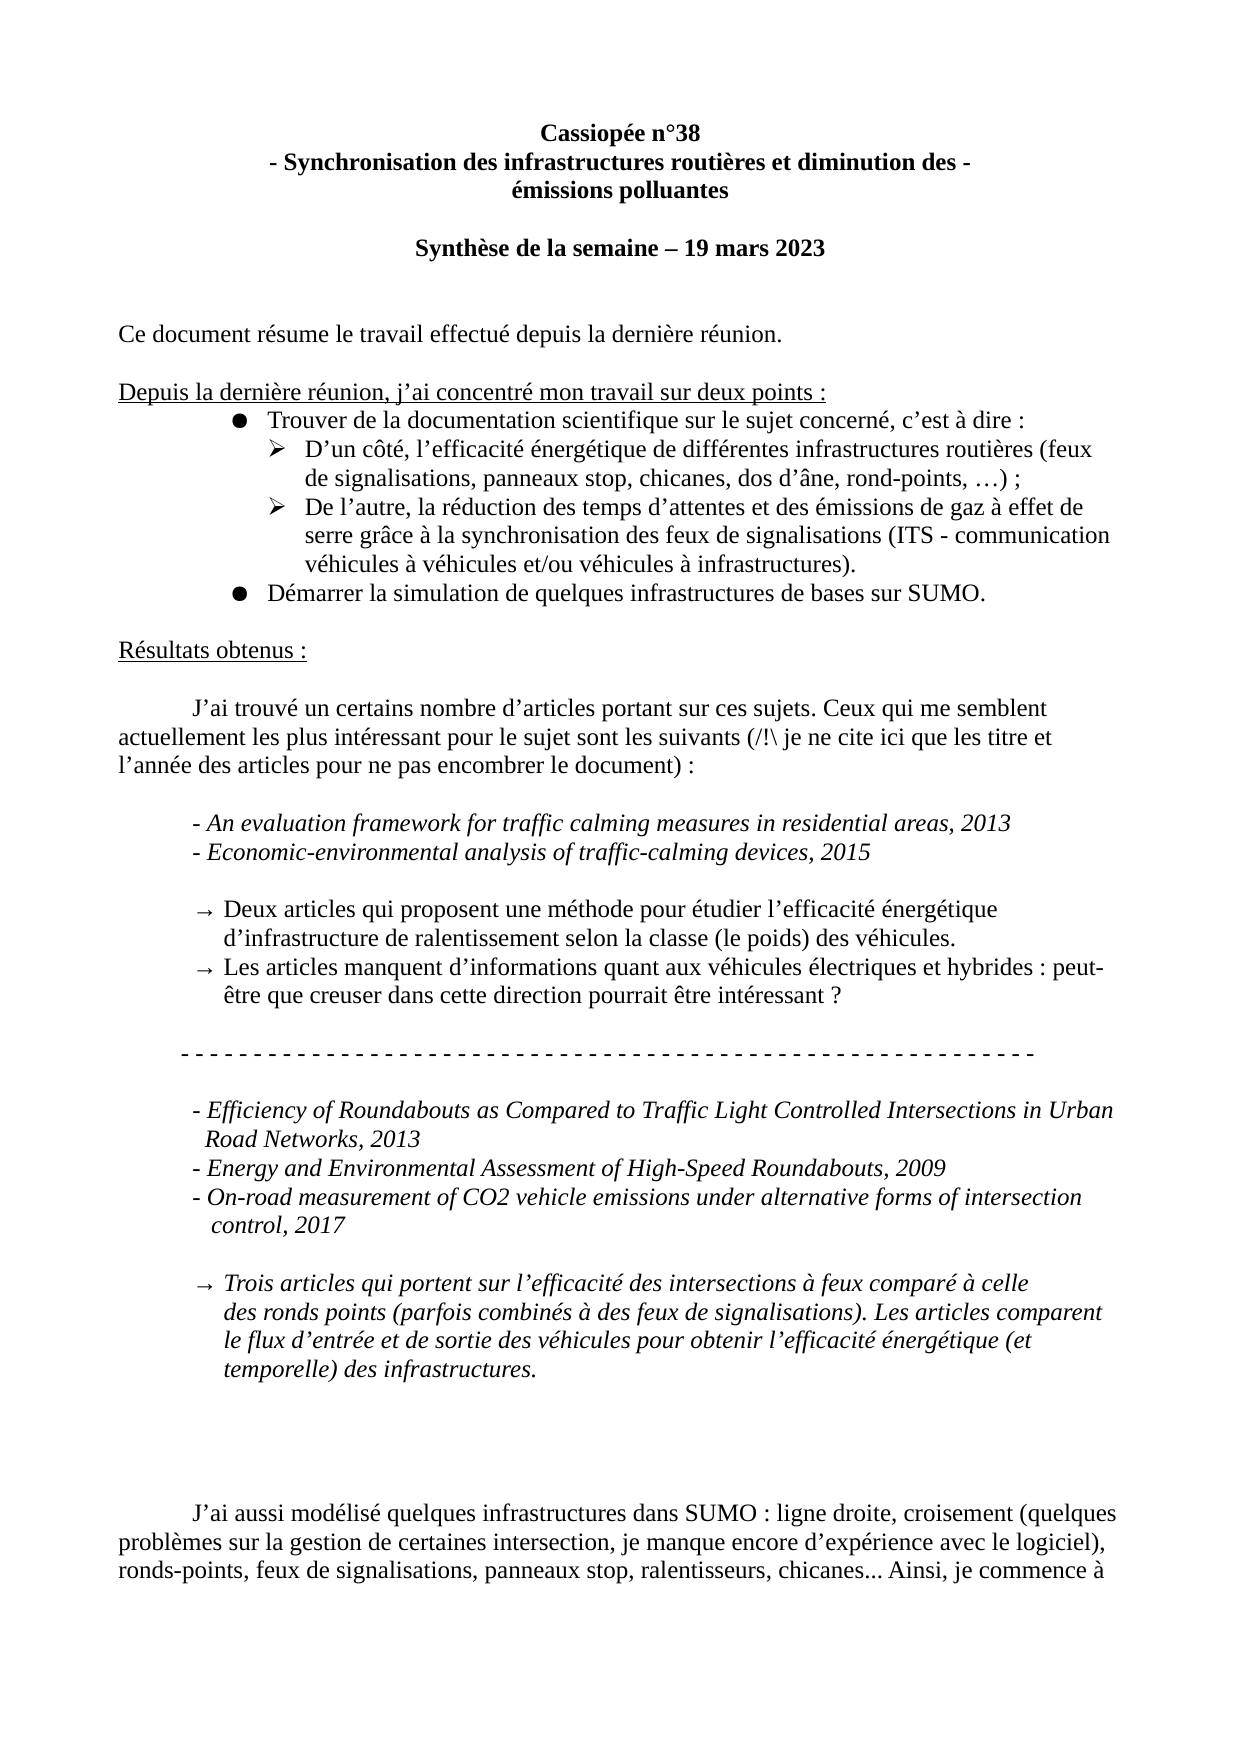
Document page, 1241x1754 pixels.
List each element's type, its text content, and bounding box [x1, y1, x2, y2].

text Cassiopée n°38 [118, 118, 1122, 147]
text Ce document résume le travail effectué depuis la dernière réunion. [118, 319, 1122, 348]
text → Trois articles qui portent sur l’efficacité des intersections à feux comparé à celle des ronds points (parfois combinés à des feux de signalisations). Les articles comparent le flux d’entrée et de sortie des véhicules pour obtenir l’efficacité énergétique (et temporelle) des infrastructures. [118, 1268, 1122, 1383]
list Trouver de la documentation scientifique sur le sujet concerné, c’est à dire : [229, 406, 1122, 434]
text J’ai trouvé un certains nombre d’articles portant sur ces sujets. Ceux qui me semblent actuellement les plus intéressant pour le sujet sont les suivants (/!\ je ne cite ici que les titre et l’année des articles pour ne pas encombrer le document) : [118, 693, 1122, 779]
text - - - - - - - - - - - - - - - - - - - - - - - - - - - - - - - - - - - - - - - - - - - - - - - - - - - - - - - - - - - [118, 1038, 1122, 1067]
text - Energy and Environmental Assessment of High-Speed Roundabouts, 2009 [118, 1153, 1122, 1182]
list D’un côté, l’efficacité énergétique de différentes infrastructures routières (feux de signalisations, panneaux stop, chicanes, dos d’âne, rond-points, …) ; [267, 434, 1122, 492]
text - Efficiency of Roundabouts as Compared to Traffic Light Controlled Intersections in Urban Road Networks, 2013 [118, 1096, 1122, 1153]
text émissions polluantes [118, 176, 1122, 204]
text - Economic-environmental analysis of traffic-calming devices, 2015 [118, 837, 1122, 866]
text Synthèse de la semaine – 19 mars 2023 [118, 233, 1122, 262]
text → Les articles manquent d’informations quant aux véhicules électriques et hybrides : peut- être que creuser dans cette direction pourrait être intéressant ? [118, 952, 1122, 1009]
text Résultats obtenus : [118, 636, 1122, 664]
text - On-road measurement of CO2 vehicle emissions under alternative forms of intersection control, 2017 [118, 1182, 1122, 1239]
text Depuis la dernière réunion, j’ai concentré mon travail sur deux points : [118, 377, 1122, 406]
list Démarrer la simulation de quelques infrastructures de bases sur SUMO. [229, 578, 1122, 607]
text → Deux articles qui proposent une méthode pour étudier l’efficacité énergétique d’infrastructure de ralentissement selon la classe (le poids) des véhicules. [118, 894, 1122, 952]
text - An evaluation framework for traffic calming measures in residential areas, 2013 [118, 808, 1122, 837]
text J’ai aussi modélisé quelques infrastructures dans SUMO : ligne droite, croisement (quelques problèmes sur la gestion de certaines intersection, je manque encore d’expérience avec le logiciel), ronds-points, feux de signalisations, panneaux stop, ralentisseurs, chicanes... Ainsi, je commence à [118, 1498, 1122, 1584]
list De l’autre, la réduction des temps d’attentes et des émissions de gaz à effet de serre grâce à la synchronisation des feux de signalisations (ITS - communication véhicules à véhicules et/ou véhicules à infrastructures). [267, 492, 1122, 578]
text - Synchronisation des infrastructures routières et diminution des - [118, 147, 1122, 176]
